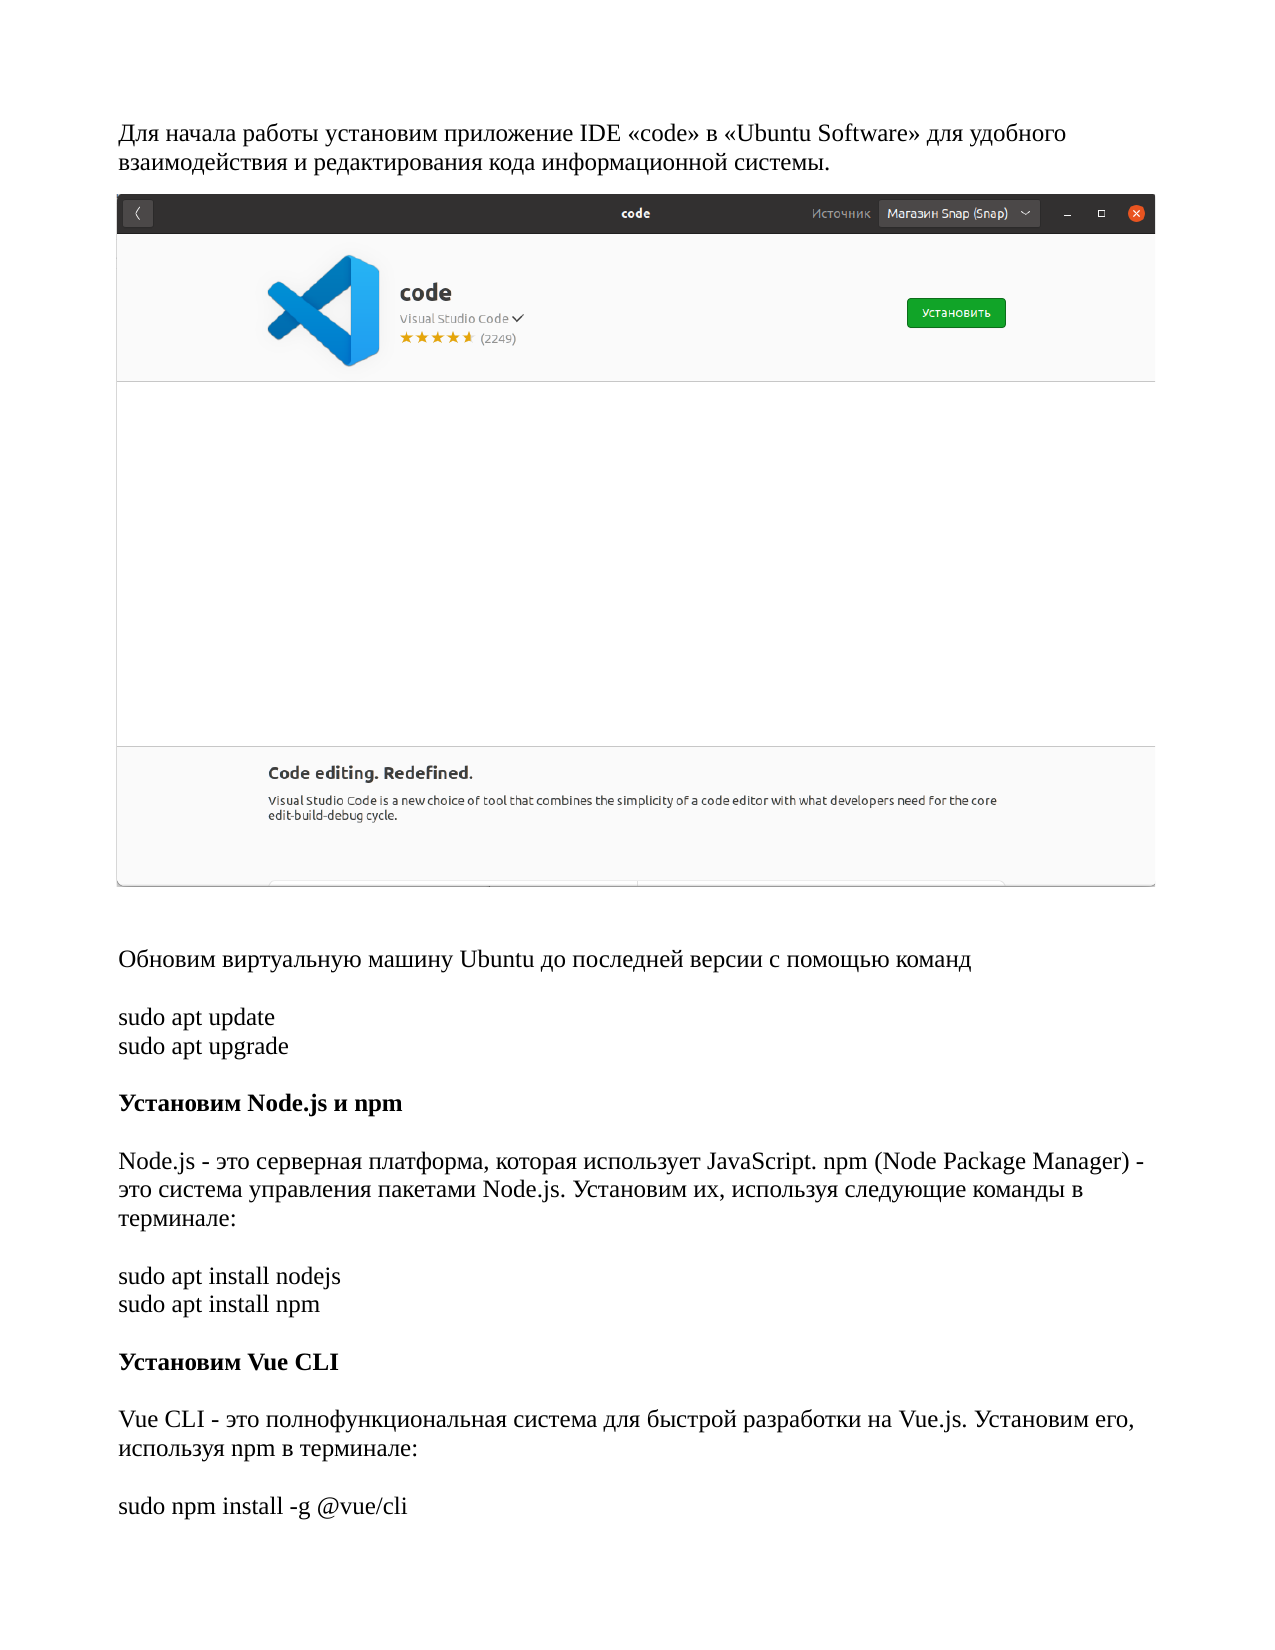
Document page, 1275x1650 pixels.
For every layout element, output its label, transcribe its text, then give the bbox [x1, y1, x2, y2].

text Установим Vue CLI [118, 1347, 1157, 1376]
text Vue CLI - это полнофункциональная система для быстрой разработки на Vue.js. Установим его, используя npm в терминале: [118, 1404, 1157, 1462]
text Установим Node.js и npm [118, 1088, 1157, 1117]
text sudo apt install nodejs sudo apt install npm [118, 1261, 1157, 1318]
text sudo npm install -g @vue/cli [118, 1491, 1157, 1519]
text Node.js - это серверная платформа, которая использует JavaScript. npm (Node Package Manager) - это система управления пакетами Node.js. Установим их, используя следующие команды в терминале: [118, 1146, 1157, 1232]
text Для начала работы установим приложение IDE «code» в «Ubuntu Software» для удобного взаимодействия и редактирования кода информационной системы. [118, 118, 1157, 176]
text Обновим виртуальную машину Ubuntu до последней версии с помощью команд sudo apt update sudo apt upgrade [118, 944, 1157, 1059]
picture [116, 194, 1156, 887]
